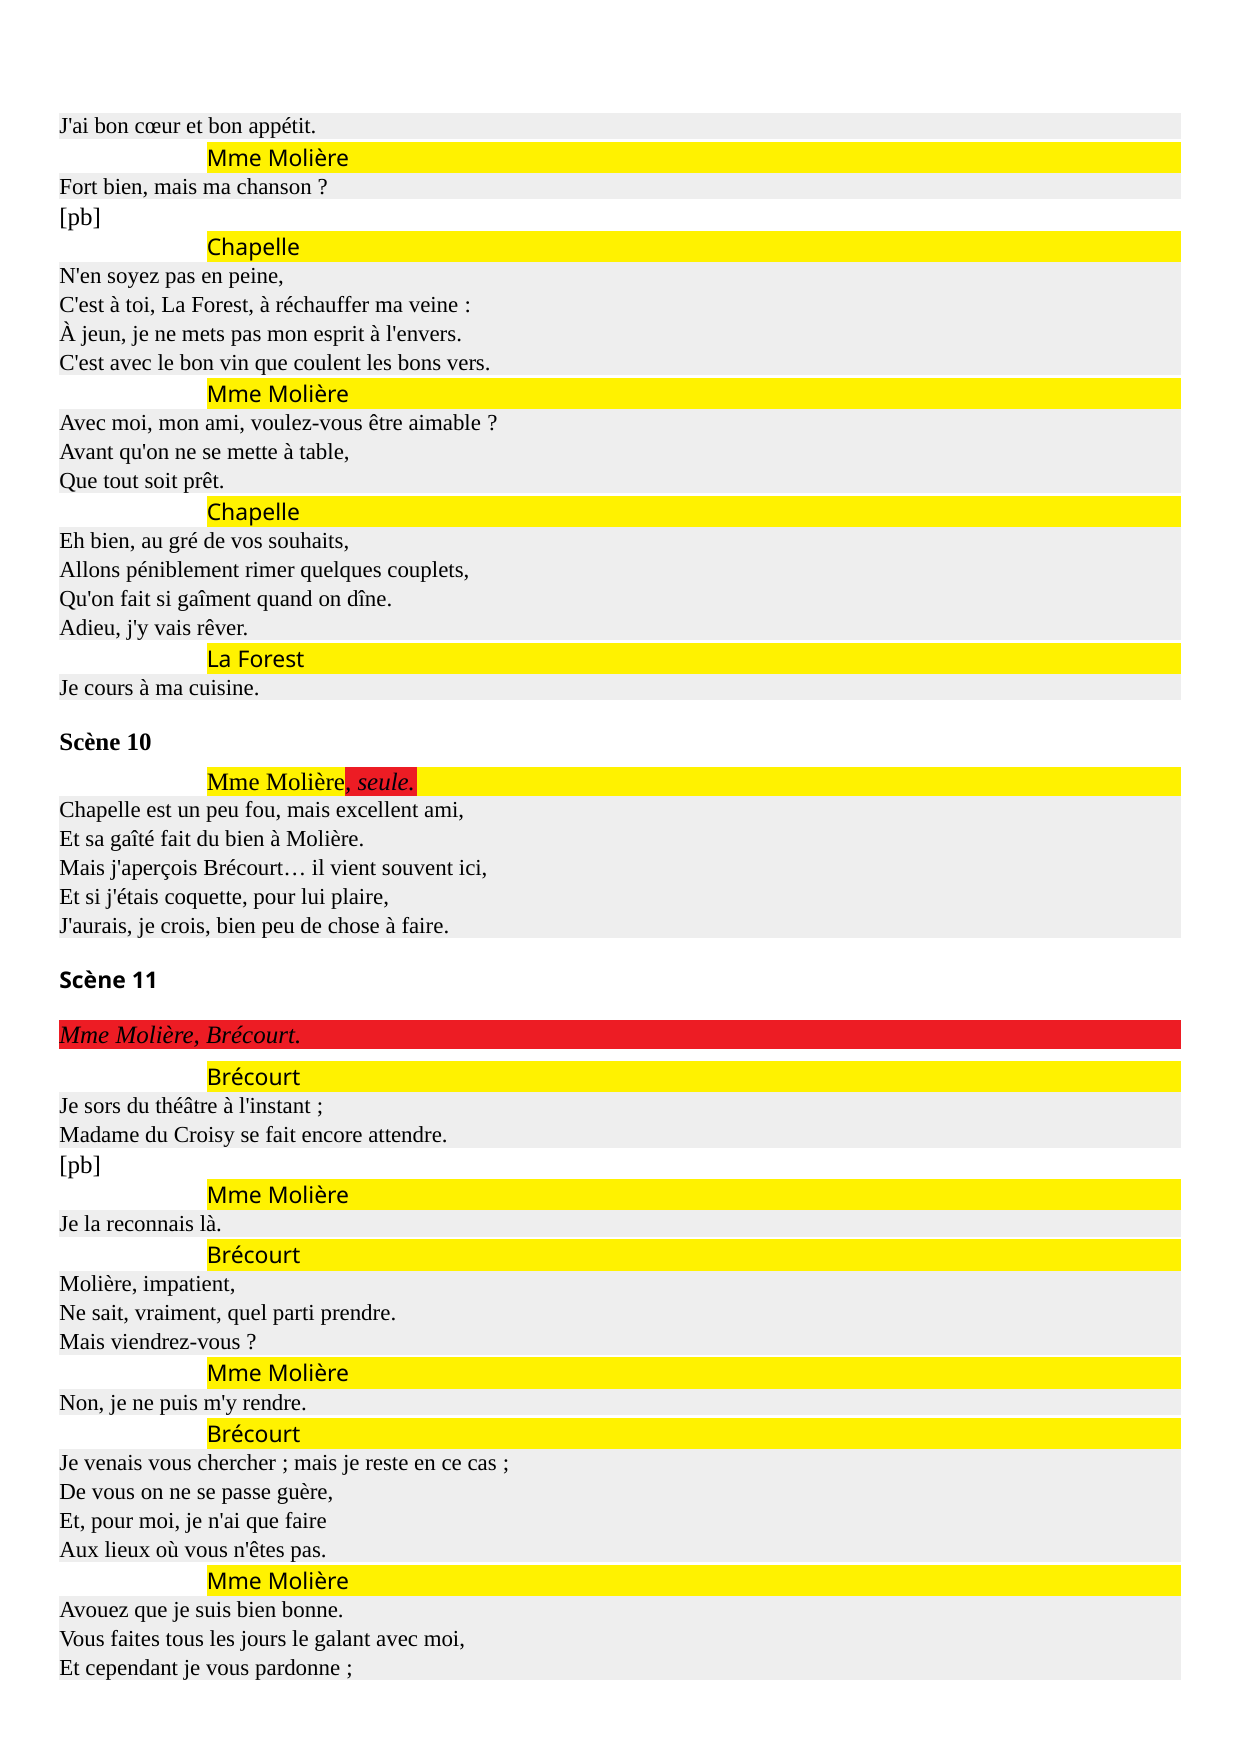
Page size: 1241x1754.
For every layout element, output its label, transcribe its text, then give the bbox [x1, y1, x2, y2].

text N'en soyez pas en peine, [59, 262, 1181, 288]
text Fort bien, mais ma chanson ? [59, 173, 1181, 199]
text Mme Molière, seule. [207, 767, 345, 796]
text Et sa gaîté fait du bien à Molière. [59, 825, 1181, 851]
text Mme Molière [207, 1357, 1181, 1389]
text Brécourt [207, 1061, 1181, 1092]
text Je venais vous chercher ; mais je reste en ce cas ; [59, 1449, 1181, 1475]
text Mme Molière [207, 1179, 1181, 1210]
text Avant qu'on ne se mette à table, [59, 438, 1181, 464]
text Avouez que je suis bien bonne. [59, 1596, 1181, 1622]
text Je la reconnais là. [59, 1210, 1181, 1237]
text Mme Molière [207, 1565, 1181, 1596]
text Vous faites tous les jours le galant avec moi, [59, 1625, 1181, 1651]
text Chapelle [207, 496, 1181, 527]
text Aux lieux où vous n'êtes pas. [59, 1536, 1181, 1562]
text Que tout soit prêt. [59, 467, 1181, 493]
text J'aurais, je crois, bien peu de chose à faire. [59, 912, 1181, 938]
text Chapelle est un peu fou, mais excellent ami, [59, 796, 1181, 822]
text Avec moi, mon ami, voulez-vous être aimable ? [59, 409, 1181, 435]
text Et cependant je vous pardonne ; [59, 1654, 1181, 1680]
text Chapelle [207, 231, 1181, 262]
text Qu'on fait si gaîment quand on dîne. [59, 585, 1181, 611]
text [pb] [59, 1150, 1181, 1179]
text Et si j'étais coquette, pour lui plaire, [59, 883, 1181, 909]
text Non, je ne puis m'y rendre. [59, 1389, 1181, 1415]
text Molière, impatient, [59, 1271, 1181, 1297]
text Mme Molière [207, 378, 1181, 409]
text Mme Molière [207, 142, 1181, 173]
text À jeun, je ne mets pas mon esprit à l'envers. [59, 320, 1181, 346]
text Et, pour moi, je n'ai que faire [59, 1507, 1181, 1533]
text [pb] [59, 202, 1181, 231]
text Madame du Croisy se fait encore attendre. [59, 1121, 1181, 1148]
text C'est avec le bon vin que coulent les bons vers. [59, 349, 1181, 375]
text De vous on ne se passe guère, [59, 1478, 1181, 1504]
text Brécourt [207, 1239, 1181, 1271]
text Mme Molière, Brécourt. [59, 1020, 1181, 1049]
text Mais j'aperçois Brécourt… il vient souvent ici, [59, 854, 1181, 880]
text Ne sait, vraiment, quel parti prendre. [59, 1299, 1181, 1326]
text Allons péniblement rimer quelques couplets, [59, 556, 1181, 582]
subtitle Scène 11 [59, 964, 1181, 996]
text Mme Molière, seule. [417, 767, 1181, 796]
text Je cours à ma cuisine. [59, 674, 1181, 700]
subtitle Scène 10 [59, 727, 1181, 755]
text Je sors du théâtre à l'instant ; [59, 1092, 1181, 1119]
text Mais viendrez-vous ? [59, 1328, 1181, 1355]
text Adieu, j'y vais rêver. [59, 614, 1181, 640]
text C'est à toi, La Forest, à réchauffer ma veine : [59, 291, 1181, 317]
text Eh bien, au gré de vos souhaits, [59, 527, 1181, 553]
text La Forest [207, 643, 1181, 674]
text Brécourt [207, 1418, 1181, 1449]
text J'ai bon cœur et bon appétit. [59, 113, 1181, 139]
